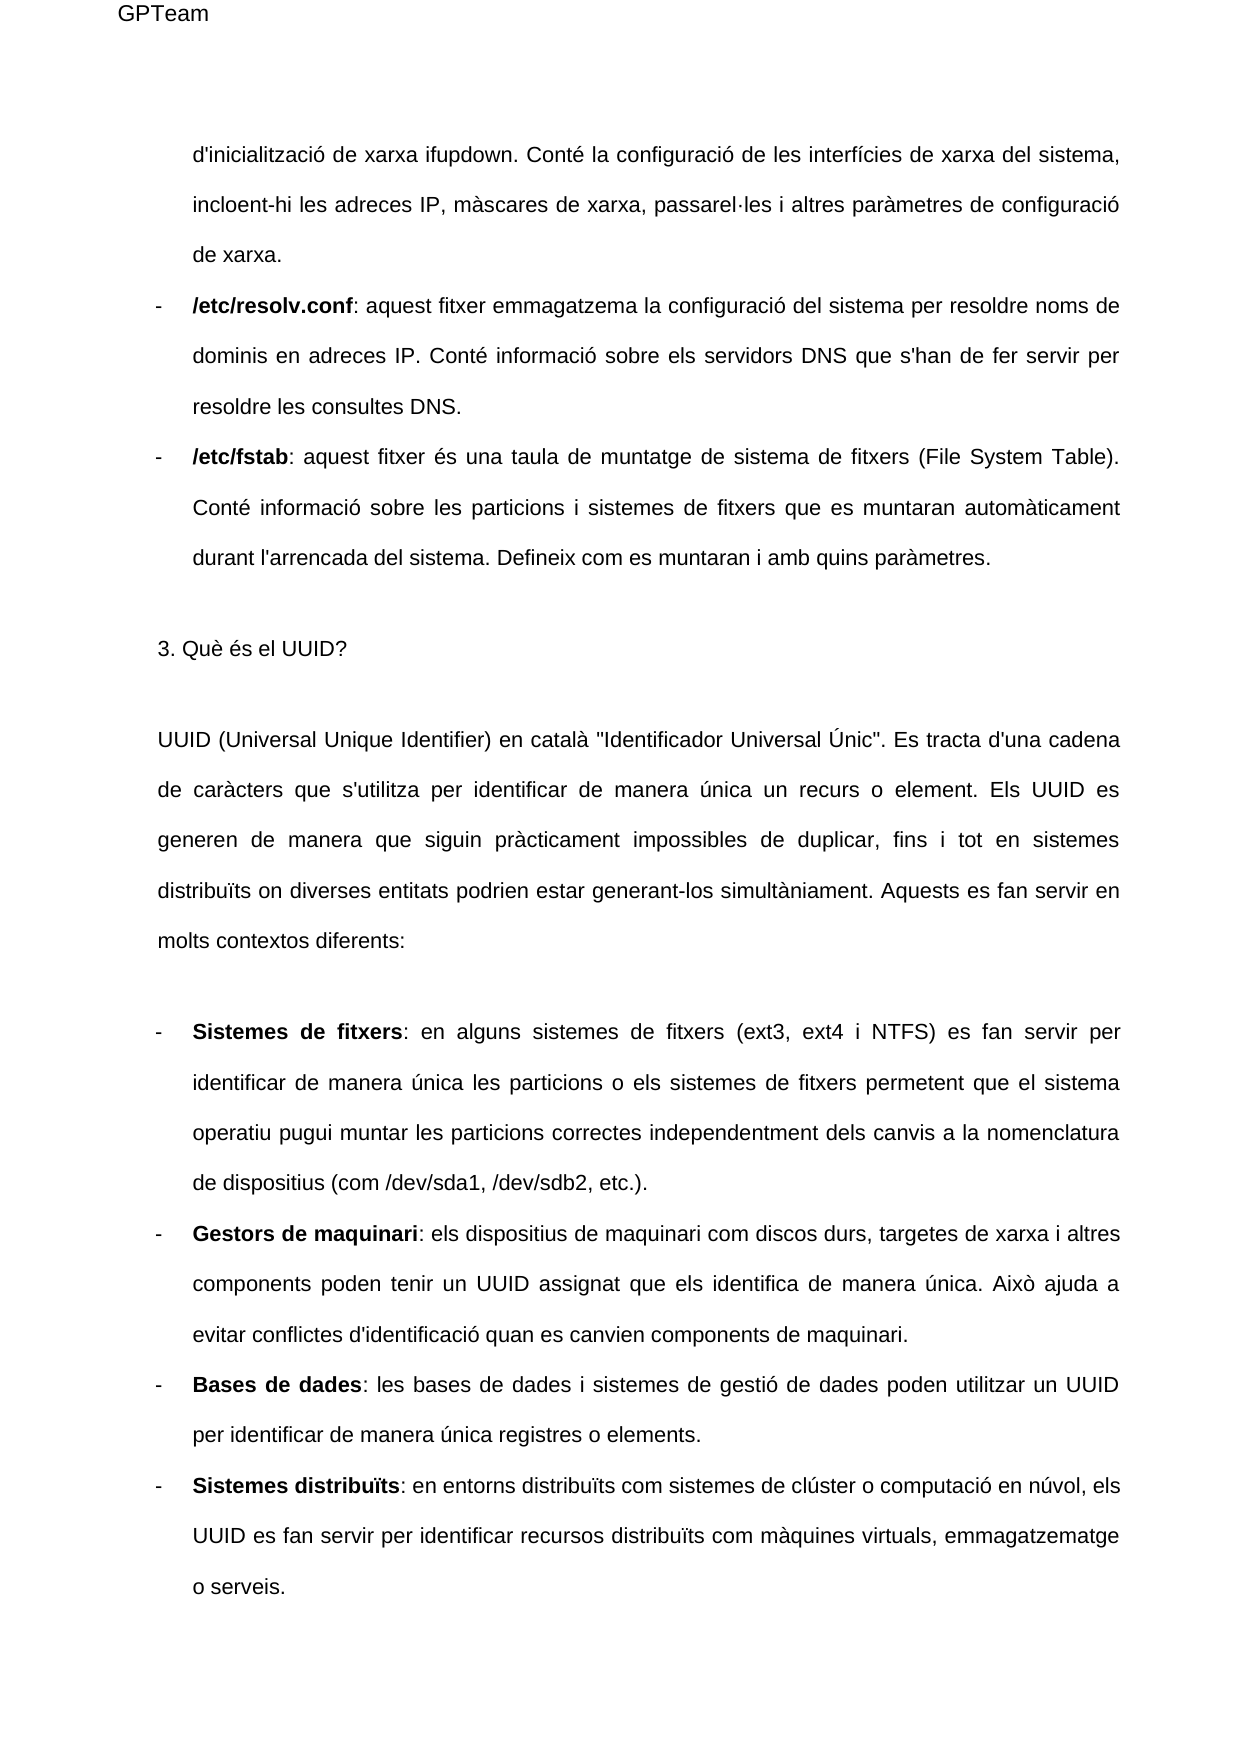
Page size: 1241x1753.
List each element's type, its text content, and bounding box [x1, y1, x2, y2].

list Bases de dades: les bases de dades i sistemes de gestió de dades poden utilitzar un UUID per identificar de manera única registres o elements. [155, 1372, 1121, 1447]
list /etc/fstab: aquest fitxer és una taula de muntatge de sistema de fitxers (File System Table). Conté informació sobre les particions i sistemes de fitxers que es muntaran automàticament durant l'arrencada del sistema. Defineix com es muntaran i amb quins paràmetres. [155, 444, 1121, 570]
text 3. Què és el UUID? [157, 636, 1121, 661]
list Sistemes distribuïts: en entorns distribuïts com sistemes de clúster o computació en núvol, els UUID es fan servir per identificar recursos distribuïts com màquines virtuals, emmagatzematge o serveis. [155, 1473, 1121, 1599]
list Gestors de maquinari: els dispositius de maquinari com discos durs, targetes de xarxa i altres components poden tenir un UUID assignat que els identifica de manera única. Això ajuda a evitar conflictes d'identificació quan es canvien components de maquinari. [155, 1221, 1121, 1347]
list d'inicialització de xarxa ifupdown. Conté la configuració de les interfícies de xarxa del sistema, incloent-hi les adreces IP, màscares de xarxa, passarel·les i altres paràmetres de configuració de xarxa. [155, 141, 1121, 267]
text UUID (Universal Unique Identifier) en català "Identificador Universal Únic". Es tracta d'una cadena de caràcters que s'utilitza per identificar de manera única un recurs o element. Els UUID es generen de manera que siguin pràcticament impossibles de duplicar, fins i tot en sistemes distribuïts on diverses entitats podrien estar generant-los simultàniament. Aquests es fan servir en molts contextos diferents: [157, 726, 1121, 953]
list /etc/resolv.conf: aquest fitxer emmagatzema la configuració del sistema per resoldre noms de dominis en adreces IP. Conté informació sobre els servidors DNS que s'han de fer servir per resoldre les consultes DNS. [155, 293, 1121, 419]
list Sistemes de fitxers: en alguns sistemes de fitxers (ext3, ext4 i NTFS) es fan servir per identificar de manera única les particions o els sistemes de fitxers permetent que el sistema operatiu pugui muntar les particions correctes independentment dels canvis a la nomenclatura de dispositius (com /dev/sda1, /dev/sdb2, etc.). [155, 1019, 1121, 1195]
